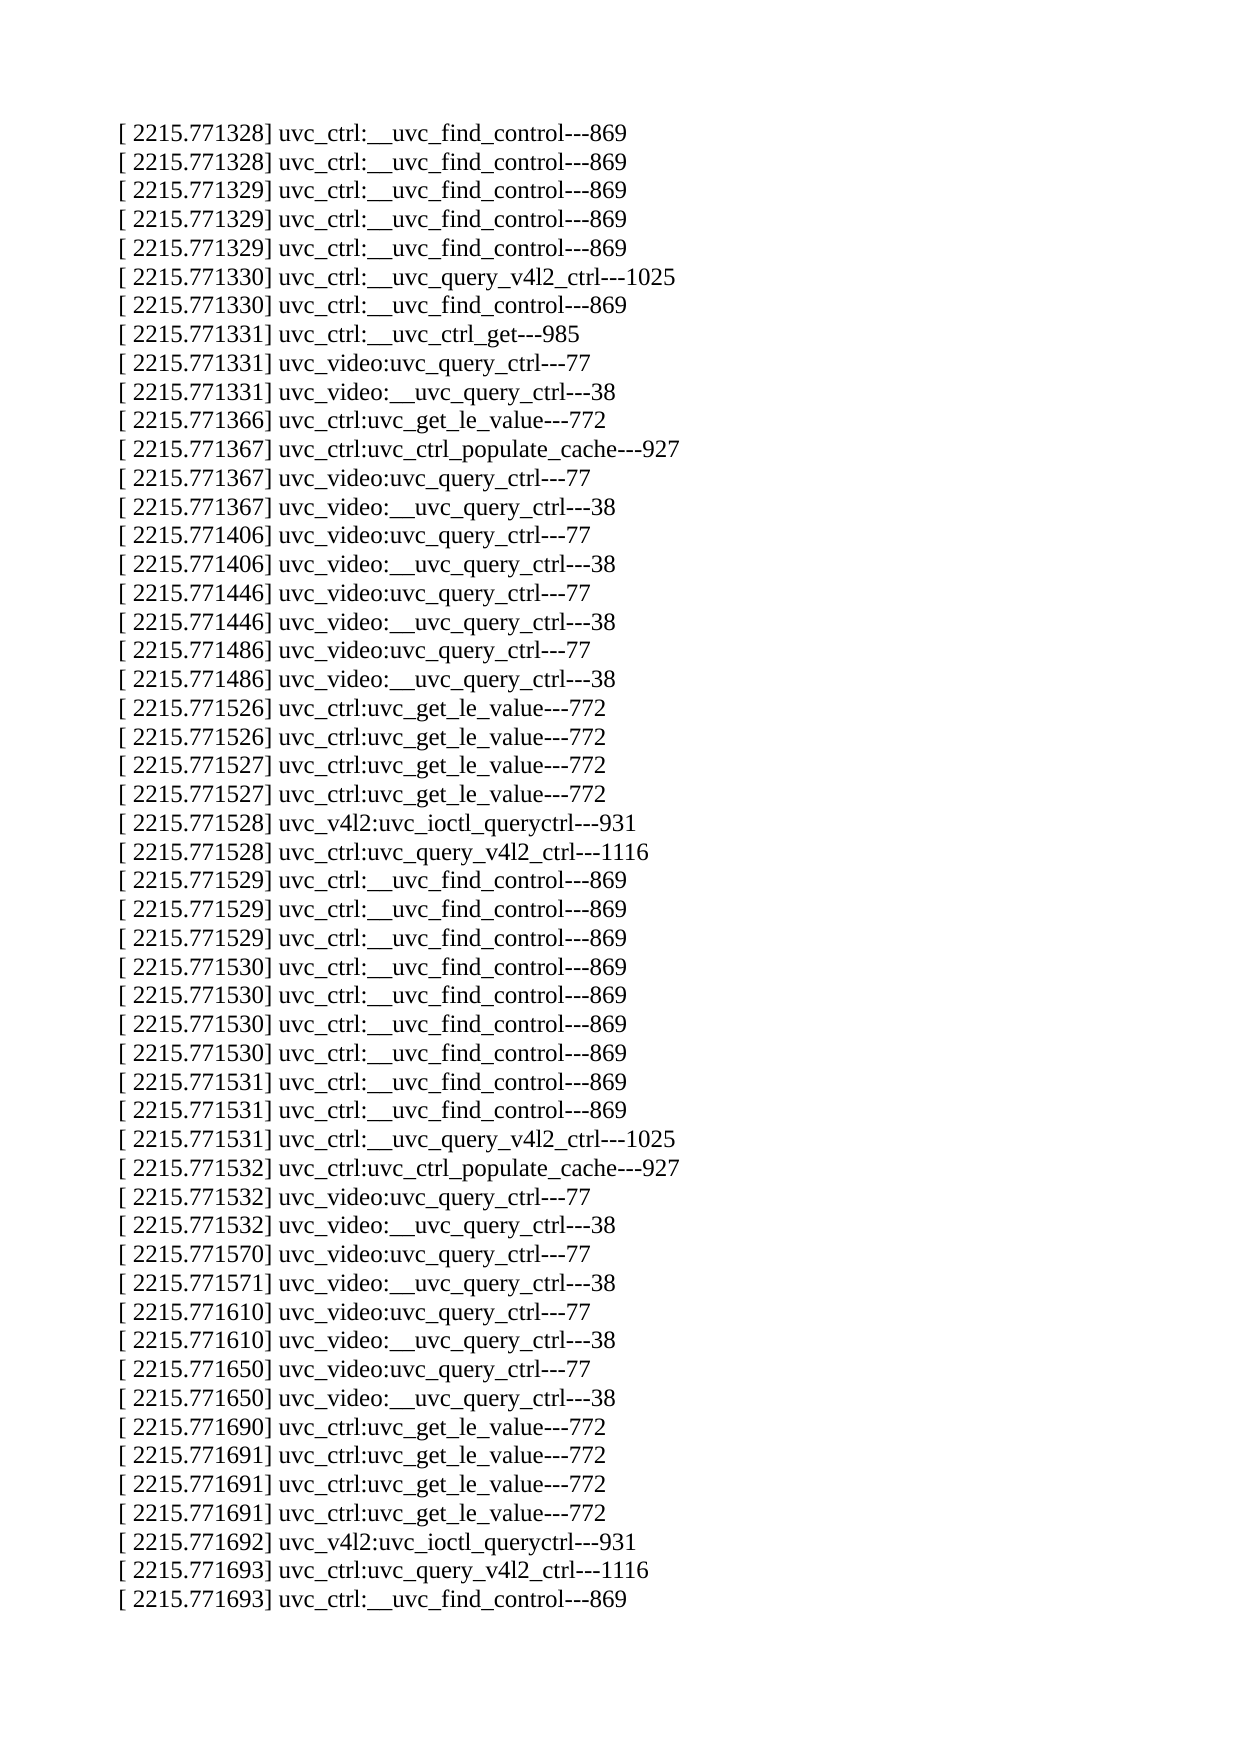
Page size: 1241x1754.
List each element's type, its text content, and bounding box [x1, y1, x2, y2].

text [ 2215.771526] uvc_ctrl:uvc_get_le_value---772 [118, 722, 1122, 751]
text [ 2215.771693] uvc_ctrl:__uvc_find_control---869 [118, 1584, 1122, 1613]
text [ 2215.771330] uvc_ctrl:__uvc_find_control---869 [118, 291, 1122, 319]
text [ 2215.771529] uvc_ctrl:__uvc_find_control---869 [118, 894, 1122, 923]
text [ 2215.771650] uvc_video:uvc_query_ctrl---77 [118, 1354, 1122, 1383]
text [ 2215.771527] uvc_ctrl:uvc_get_le_value---772 [118, 779, 1122, 808]
text [ 2215.771691] uvc_ctrl:uvc_get_le_value---772 [118, 1441, 1122, 1469]
text [ 2215.771530] uvc_ctrl:__uvc_find_control---869 [118, 952, 1122, 981]
text [ 2215.771610] uvc_video:uvc_query_ctrl---77 [118, 1297, 1122, 1326]
text [ 2215.771691] uvc_ctrl:uvc_get_le_value---772 [118, 1469, 1122, 1498]
text [ 2215.771650] uvc_video:__uvc_query_ctrl---38 [118, 1383, 1122, 1412]
text [ 2215.771530] uvc_ctrl:__uvc_find_control---869 [118, 1009, 1122, 1038]
text [ 2215.771330] uvc_ctrl:__uvc_query_v4l2_ctrl---1025 [118, 262, 1122, 291]
text [ 2215.771406] uvc_video:__uvc_query_ctrl---38 [118, 549, 1122, 578]
text [ 2215.771367] uvc_ctrl:uvc_ctrl_populate_cache---927 [118, 434, 1122, 463]
text [ 2215.771367] uvc_video:uvc_query_ctrl---77 [118, 463, 1122, 492]
text [ 2215.771532] uvc_video:__uvc_query_ctrl---38 [118, 1211, 1122, 1239]
text [ 2215.771530] uvc_ctrl:__uvc_find_control---869 [118, 1038, 1122, 1067]
text [ 2215.771531] uvc_ctrl:__uvc_query_v4l2_ctrl---1025 [118, 1124, 1122, 1153]
text [ 2215.771529] uvc_ctrl:__uvc_find_control---869 [118, 866, 1122, 894]
text [ 2215.771406] uvc_video:uvc_query_ctrl---77 [118, 521, 1122, 549]
text [ 2215.771367] uvc_video:__uvc_query_ctrl---38 [118, 492, 1122, 521]
text [ 2215.771329] uvc_ctrl:__uvc_find_control---869 [118, 176, 1122, 204]
text [ 2215.771526] uvc_ctrl:uvc_get_le_value---772 [118, 693, 1122, 722]
text [ 2215.771329] uvc_ctrl:__uvc_find_control---869 [118, 204, 1122, 233]
text [ 2215.771527] uvc_ctrl:uvc_get_le_value---772 [118, 751, 1122, 779]
text [ 2215.771331] uvc_ctrl:__uvc_ctrl_get---985 [118, 319, 1122, 348]
text [ 2215.771528] uvc_v4l2:uvc_ioctl_queryctrl---931 [118, 808, 1122, 837]
text [ 2215.771532] uvc_video:uvc_query_ctrl---77 [118, 1182, 1122, 1211]
text [ 2215.771331] uvc_video:uvc_query_ctrl---77 [118, 348, 1122, 377]
text [ 2215.771446] uvc_video:uvc_query_ctrl---77 [118, 578, 1122, 607]
text [ 2215.771486] uvc_video:__uvc_query_ctrl---38 [118, 664, 1122, 693]
text [ 2215.771531] uvc_ctrl:__uvc_find_control---869 [118, 1067, 1122, 1096]
text [ 2215.771530] uvc_ctrl:__uvc_find_control---869 [118, 981, 1122, 1009]
text [ 2215.771329] uvc_ctrl:__uvc_find_control---869 [118, 233, 1122, 262]
text [ 2215.771691] uvc_ctrl:uvc_get_le_value---772 [118, 1498, 1122, 1527]
text [ 2215.771328] uvc_ctrl:__uvc_find_control---869 [118, 118, 1122, 147]
text [ 2215.771528] uvc_ctrl:uvc_query_v4l2_ctrl---1116 [118, 837, 1122, 866]
text [ 2215.771610] uvc_video:__uvc_query_ctrl---38 [118, 1326, 1122, 1354]
text [ 2215.771571] uvc_video:__uvc_query_ctrl---38 [118, 1268, 1122, 1297]
text [ 2215.771446] uvc_video:__uvc_query_ctrl---38 [118, 607, 1122, 636]
text [ 2215.771529] uvc_ctrl:__uvc_find_control---869 [118, 923, 1122, 952]
text [ 2215.771693] uvc_ctrl:uvc_query_v4l2_ctrl---1116 [118, 1556, 1122, 1584]
text [ 2215.771366] uvc_ctrl:uvc_get_le_value---772 [118, 406, 1122, 434]
text [ 2215.771486] uvc_video:uvc_query_ctrl---77 [118, 636, 1122, 664]
text [ 2215.771328] uvc_ctrl:__uvc_find_control---869 [118, 147, 1122, 176]
text [ 2215.771570] uvc_video:uvc_query_ctrl---77 [118, 1239, 1122, 1268]
text [ 2215.771532] uvc_ctrl:uvc_ctrl_populate_cache---927 [118, 1153, 1122, 1182]
text [ 2215.771531] uvc_ctrl:__uvc_find_control---869 [118, 1096, 1122, 1124]
text [ 2215.771692] uvc_v4l2:uvc_ioctl_queryctrl---931 [118, 1527, 1122, 1556]
text [ 2215.771690] uvc_ctrl:uvc_get_le_value---772 [118, 1412, 1122, 1441]
text [ 2215.771331] uvc_video:__uvc_query_ctrl---38 [118, 377, 1122, 406]
